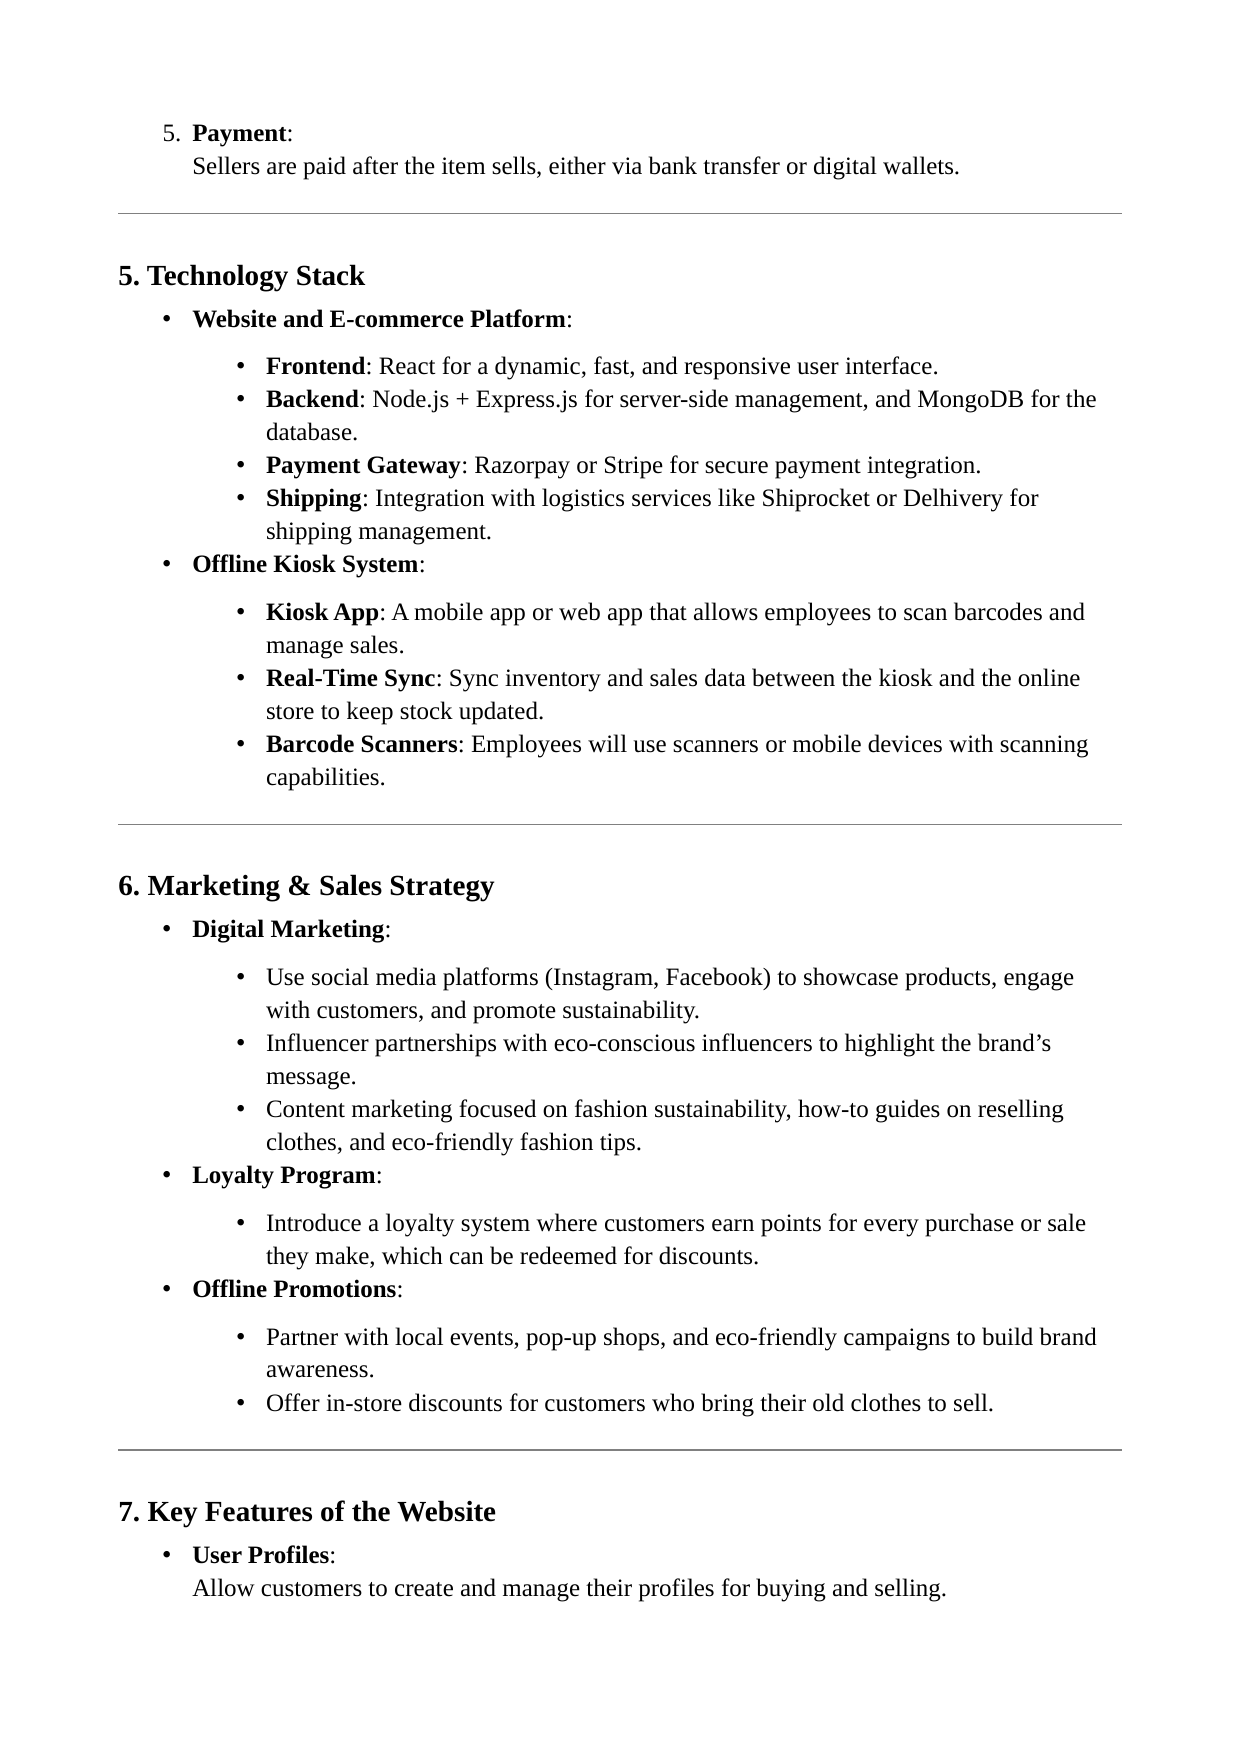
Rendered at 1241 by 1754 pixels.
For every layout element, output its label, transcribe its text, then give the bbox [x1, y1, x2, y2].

list Backend: Node.js + Express.js for server-side management, and MongoDB for the database. [236, 384, 1122, 446]
list Kiosk App: A mobile app or web app that allows employees to scan barcodes and manage sales. [236, 597, 1122, 659]
list Offline Promotions: [162, 1274, 1122, 1303]
subtitle 6. Marketing & Sales Strategy [118, 868, 1122, 902]
list Content marketing focused on fashion sustainability, how-to guides on reselling clothes, and eco-friendly fashion tips. [236, 1094, 1122, 1156]
list Digital Marketing: [162, 914, 1122, 943]
list Barcode Scanners: Employees will use scanners or mobile devices with scanning capabilities. [236, 729, 1122, 791]
list Offer in-store discounts for customers who bring their old clothes to sell. [236, 1388, 1122, 1416]
subtitle 5. Technology Stack [118, 258, 1122, 291]
list Influencer partnerships with eco-conscious influencers to highlight the brand’s message. [236, 1028, 1122, 1090]
list Use social media platforms (Instagram, Facebook) to showcase products, engage with customers, and promote sustainability. [236, 962, 1122, 1024]
list Offline Kiosk System: [162, 549, 1122, 578]
list Payment: Sellers are paid after the item sells, either via bank transfer or digital wallets. [162, 118, 1122, 180]
list Loyalty Program: [162, 1160, 1122, 1189]
list Introduce a loyalty system where customers earn points for every purchase or sale they make, which can be redeemed for discounts. [236, 1208, 1122, 1270]
list User Profiles: Allow customers to create and manage their profiles for buying and selling. [162, 1540, 1122, 1602]
list Frontend: React for a dynamic, fast, and responsive user interface. [236, 351, 1122, 380]
subtitle 7. Key Features of the Website [118, 1494, 1122, 1528]
list Website and E-commerce Platform: [162, 304, 1122, 332]
list Real-Time Sync: Sync inventory and sales data between the kiosk and the online store to keep stock updated. [236, 663, 1122, 725]
list Payment Gateway: Razorpay or Stripe for secure payment integration. [236, 450, 1122, 479]
list Shipping: Integration with logistics services like Shiprocket or Delhivery for shipping management. [236, 483, 1122, 545]
list Partner with local events, pop-up shops, and eco-friendly campaigns to build brand awareness. [236, 1322, 1122, 1383]
